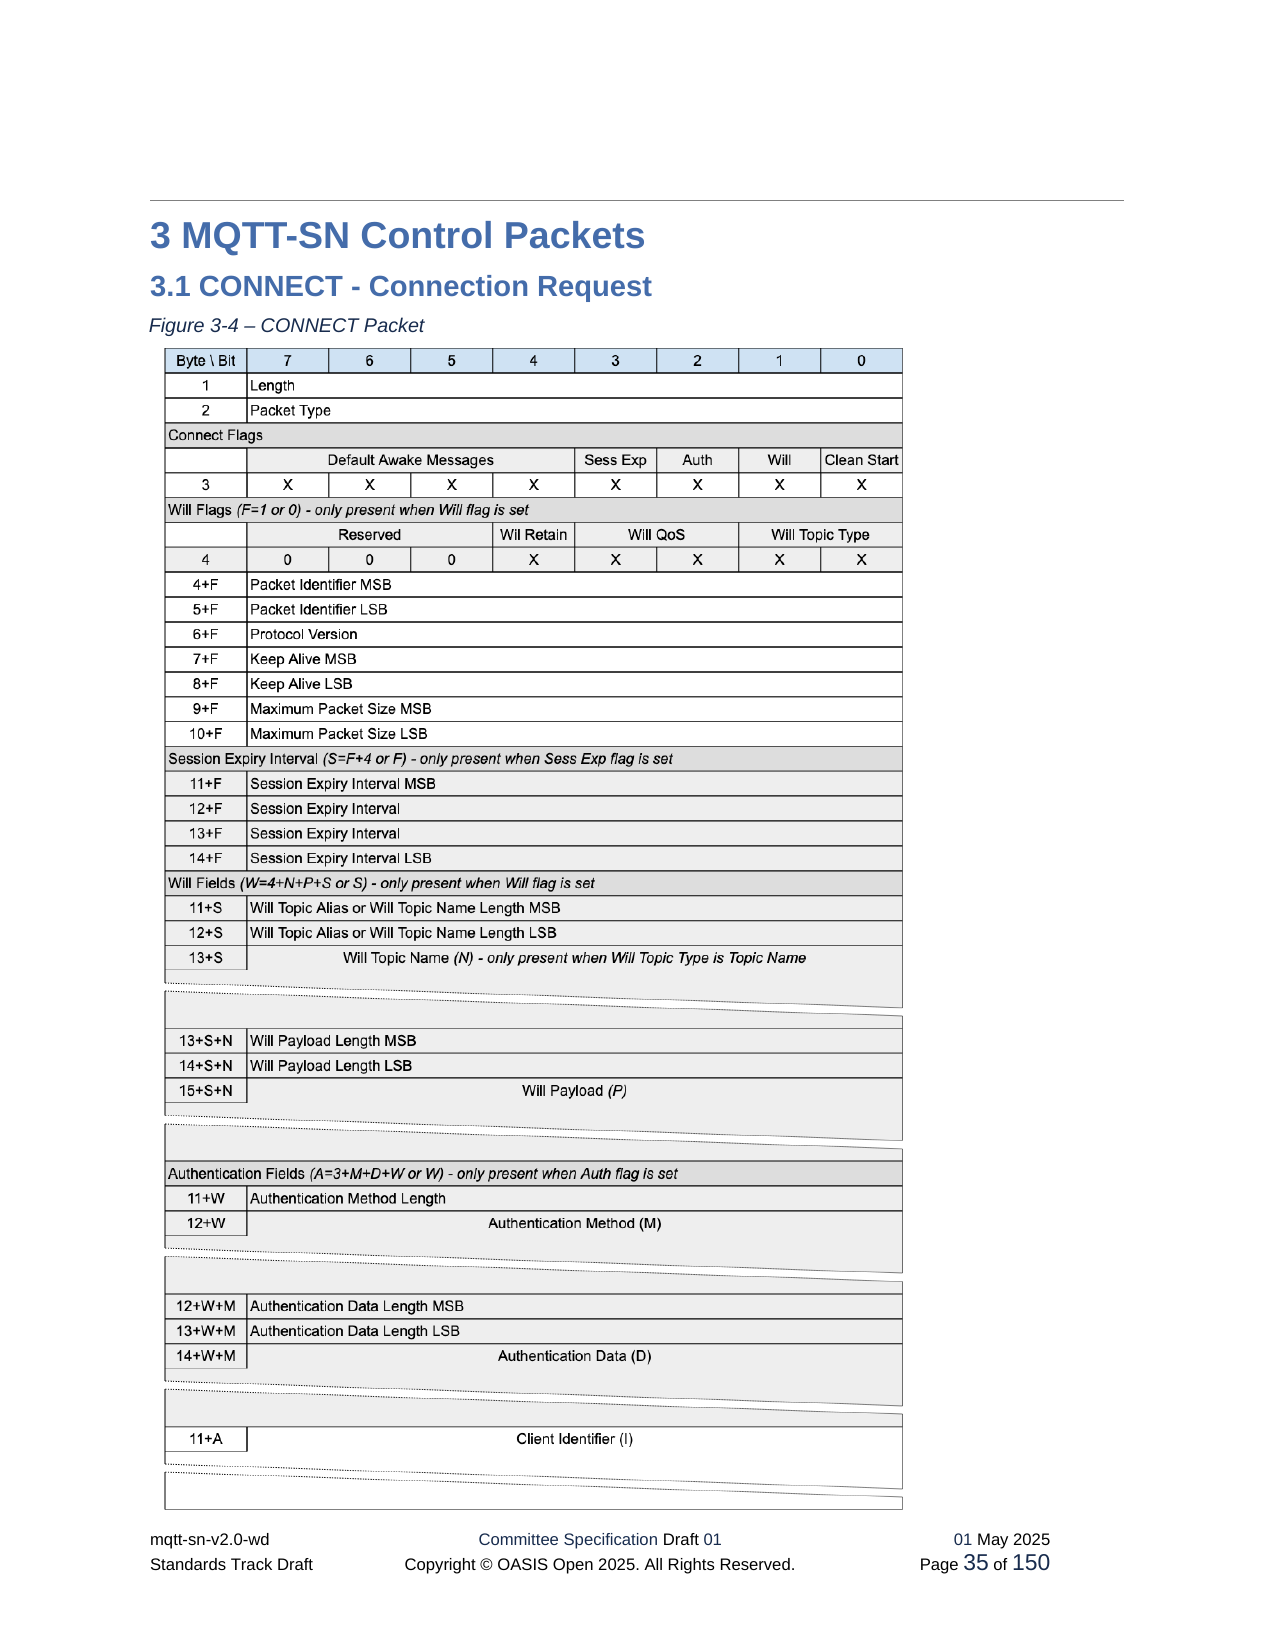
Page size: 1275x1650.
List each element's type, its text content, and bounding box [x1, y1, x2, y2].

picture [148, 348, 903, 1510]
subtitle 3 MQTT-SN Control Packets [150, 201, 1124, 257]
subtitle 3.1 CONNECT - Connection Request [150, 269, 1124, 303]
text Figure 3-4 – CONNECT Packet [148, 314, 1124, 336]
